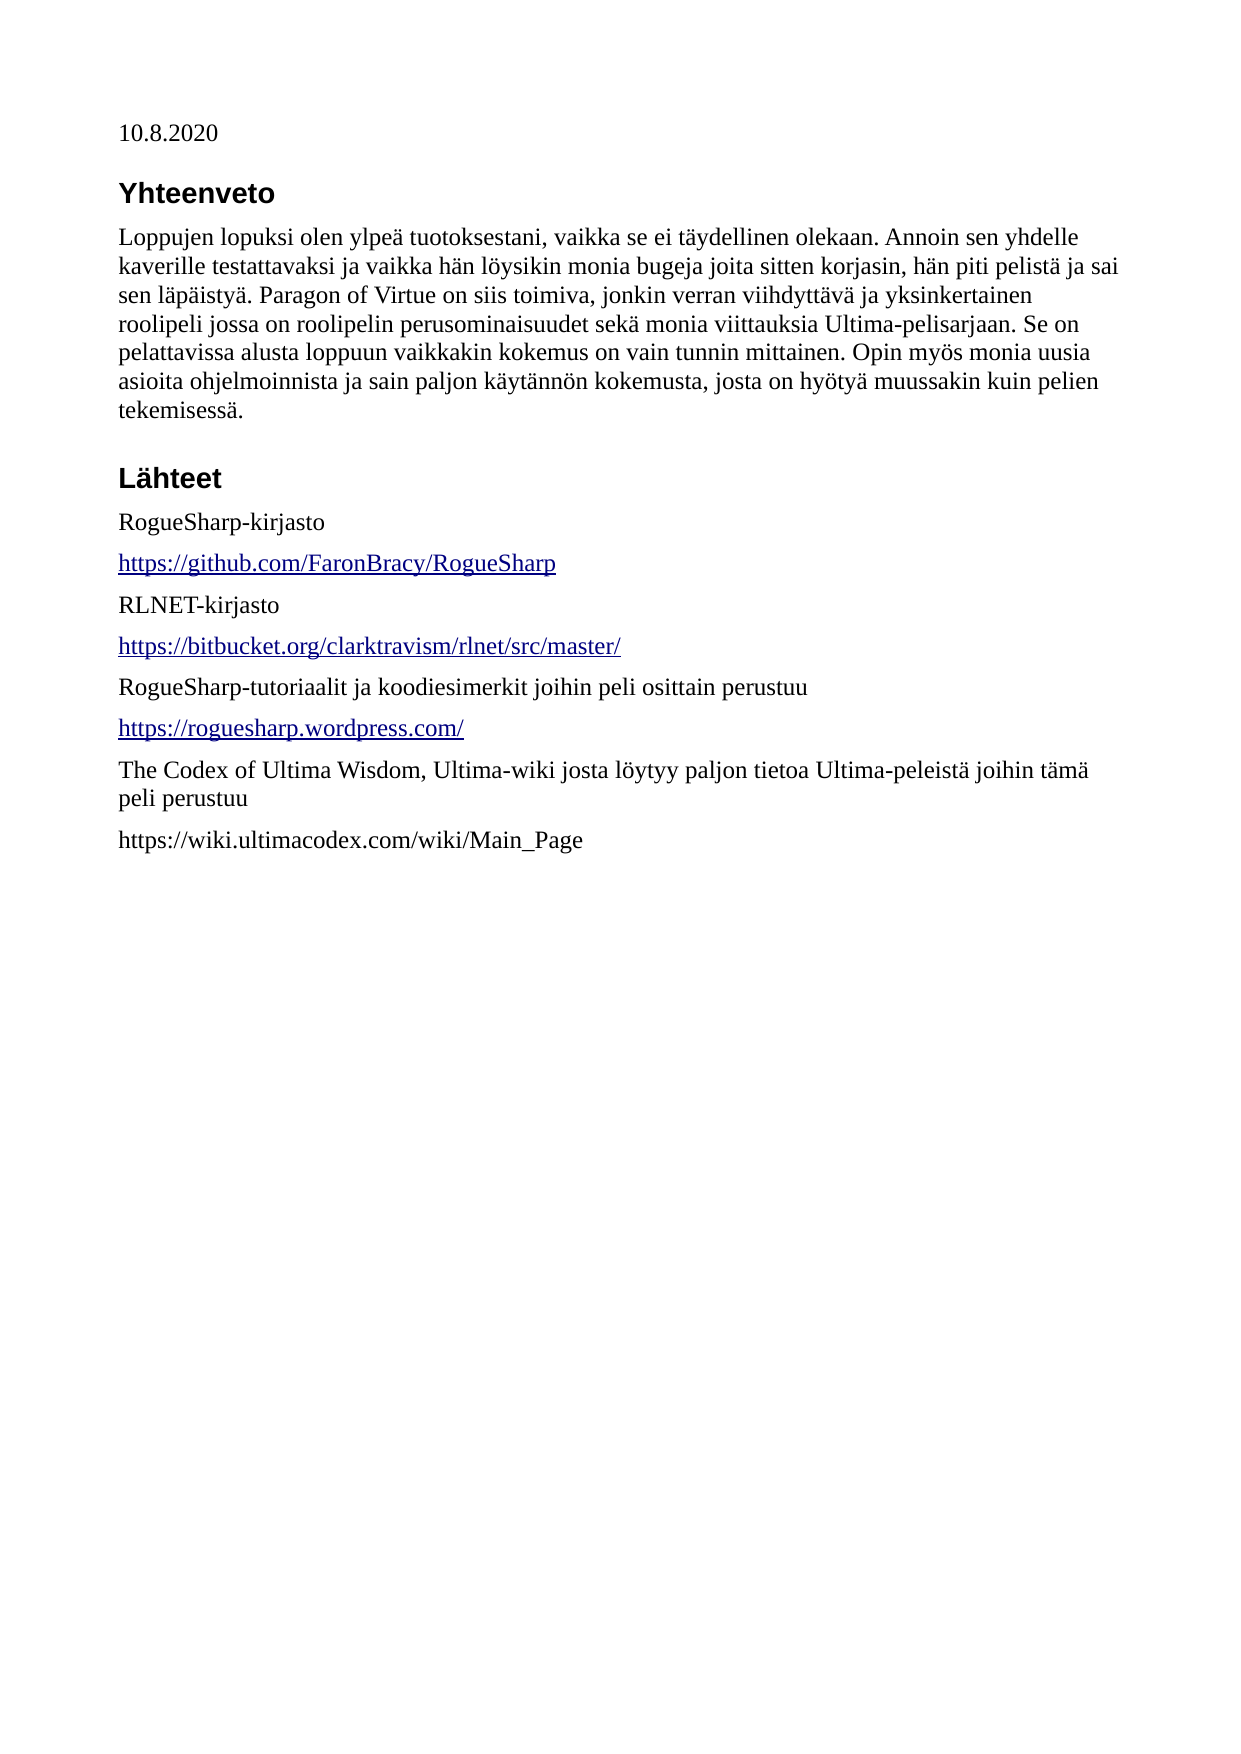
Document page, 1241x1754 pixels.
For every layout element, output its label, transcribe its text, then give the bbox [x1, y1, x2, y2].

text RogueSharp-kirjasto [118, 507, 1122, 536]
text https://bitbucket.org/clarktravism/rlnet/src/master/ [118, 631, 1122, 660]
text RogueSharp-tutoriaalit ja koodiesimerkit joihin peli osittain perustuu [118, 672, 1122, 701]
text https://roguesharp.wordpress.com/ [118, 713, 1122, 742]
text Loppujen lopuksi olen ylpeä tuotoksestani, vaikka se ei täydellinen olekaan. Annoin sen yhdelle kaverille testattavaksi ja vaikka hän löysikin monia bugeja joita sitten korjasin, hän piti pelistä ja sai sen läpäistyä. Paragon of Virtue on siis toimiva, jonkin verran viihdyttävä ja yksinkertainen roolipeli jossa on roolipelin perusominaisuudet sekä monia viittauksia Ultima-pelisarjaan. Se on pelattavissa alusta loppuun vaikkakin kokemus on vain tunnin mittainen. Opin myös monia uusia asioita ohjelmoinnista ja sain paljon käytännön kokemusta, josta on hyötyä muussakin kuin pelien tekemisessä. [118, 222, 1122, 424]
text https://github.com/FaronBracy/RogueSharp [118, 548, 1122, 577]
text https://wiki.ultimacodex.com/wiki/Main_Page [118, 825, 1122, 853]
subtitle Yhteenveto [118, 176, 1122, 210]
text RLNET-kirjasto [118, 590, 1122, 618]
subtitle Lähteet [118, 461, 1122, 495]
text The Codex of Ultima Wisdom, Ultima-wiki josta löytyy paljon tietoa Ultima-peleistä joihin tämä peli perustuu [118, 755, 1122, 812]
